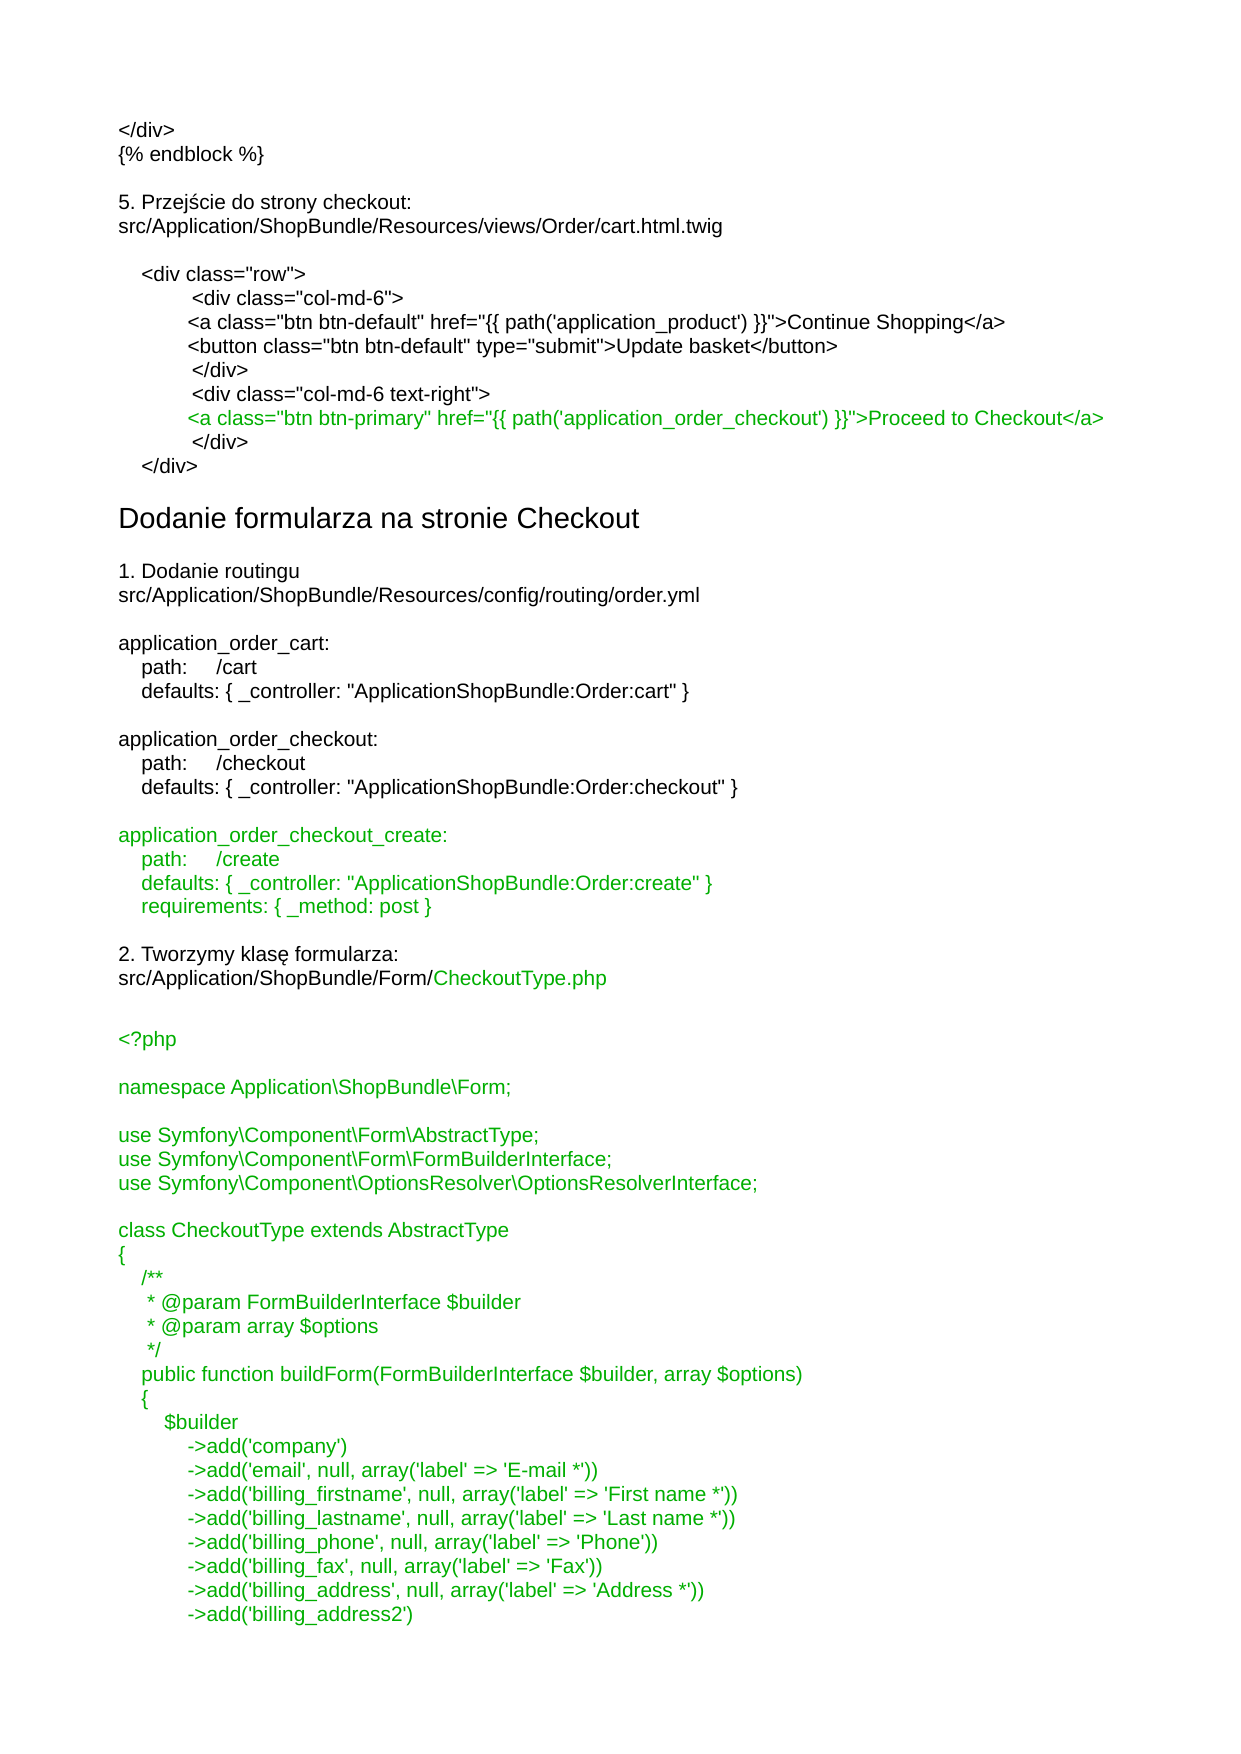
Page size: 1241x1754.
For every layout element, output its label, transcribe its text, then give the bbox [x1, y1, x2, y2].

text requirements: { _method: post } [118, 894, 1122, 918]
text ->add('billing_firstname', null, array('label' => 'First name *')) [118, 1482, 1122, 1506]
text 1. Dodanie routingu [118, 559, 1122, 583]
text defaults: { _controller: "ApplicationShopBundle:Order:create" } [118, 870, 1122, 894]
text <a class="btn btn-primary" href="{{ path('application_order_checkout') }}">Proceed to Checkout</a> [118, 406, 1122, 429]
text path: /cart [118, 655, 1122, 679]
text ->add('email', null, array('label' => 'E-mail *')) [118, 1458, 1122, 1482]
text ->add('billing_address2') [118, 1602, 1122, 1626]
text application_order_cart: [118, 631, 1122, 655]
text ->add('company') [118, 1434, 1122, 1458]
text </div> [118, 453, 1122, 477]
text </div> [118, 118, 1122, 142]
text defaults: { _controller: "ApplicationShopBundle:Order:cart" } [118, 679, 1122, 703]
text <?php [118, 1027, 1122, 1051]
text src/Application/ShopBundle/Resources/views/Order/cart.html.twig [118, 214, 1122, 238]
text path: /checkout [118, 751, 1122, 774]
text <button class="btn btn-default" type="submit">Update basket</button> [118, 334, 1122, 358]
text </div> [118, 358, 1122, 382]
text /** [118, 1266, 1122, 1290]
text use Symfony\Component\Form\AbstractType; [118, 1122, 1122, 1146]
text * @param FormBuilderInterface $builder [118, 1290, 1122, 1314]
text <a class="btn btn-default" href="{{ path('application_product') }}">Continue Shopping</a> [118, 310, 1122, 334]
text */ [118, 1338, 1122, 1362]
text $builder [118, 1410, 1122, 1434]
text </div> [118, 429, 1122, 453]
text { [118, 1242, 1122, 1266]
text ->add('billing_fax', null, array('label' => 'Fax')) [118, 1554, 1122, 1578]
text public function buildForm(FormBuilderInterface $builder, array $options) [118, 1362, 1122, 1386]
text <div class="col-md-6 text-right"> [118, 382, 1122, 406]
text defaults: { _controller: "ApplicationShopBundle:Order:checkout" } [118, 774, 1122, 798]
text * @param array $options [118, 1314, 1122, 1338]
text class CheckoutType extends AbstractType [118, 1218, 1122, 1242]
text 2. Tworzymy klasę formularza: [118, 942, 1122, 966]
text use Symfony\Component\Form\FormBuilderInterface; [118, 1146, 1122, 1170]
text <div class="col-md-6"> [118, 286, 1122, 310]
text {% endblock %} [118, 142, 1122, 166]
text src/Application/ShopBundle/Resources/config/routing/order.yml [118, 583, 1122, 607]
text namespace Application\ShopBundle\Form; [118, 1074, 1122, 1098]
text ->add('billing_phone', null, array('label' => 'Phone')) [118, 1530, 1122, 1554]
text use Symfony\Component\OptionsResolver\OptionsResolverInterface; [118, 1170, 1122, 1194]
text src/Application/ShopBundle/Form/CheckoutType.php [118, 966, 1122, 990]
text application_order_checkout: [118, 727, 1122, 751]
text ->add('billing_lastname', null, array('label' => 'Last name *')) [118, 1506, 1122, 1530]
text ->add('billing_address', null, array('label' => 'Address *')) [118, 1578, 1122, 1602]
text <div class="row"> [118, 262, 1122, 286]
text { [118, 1386, 1122, 1410]
text path: /create [118, 846, 1122, 870]
text 5. Przejście do strony checkout: [118, 190, 1122, 214]
text application_order_checkout_create: [118, 822, 1122, 846]
text Dodanie formularza na stronie Checkout [118, 501, 1122, 535]
